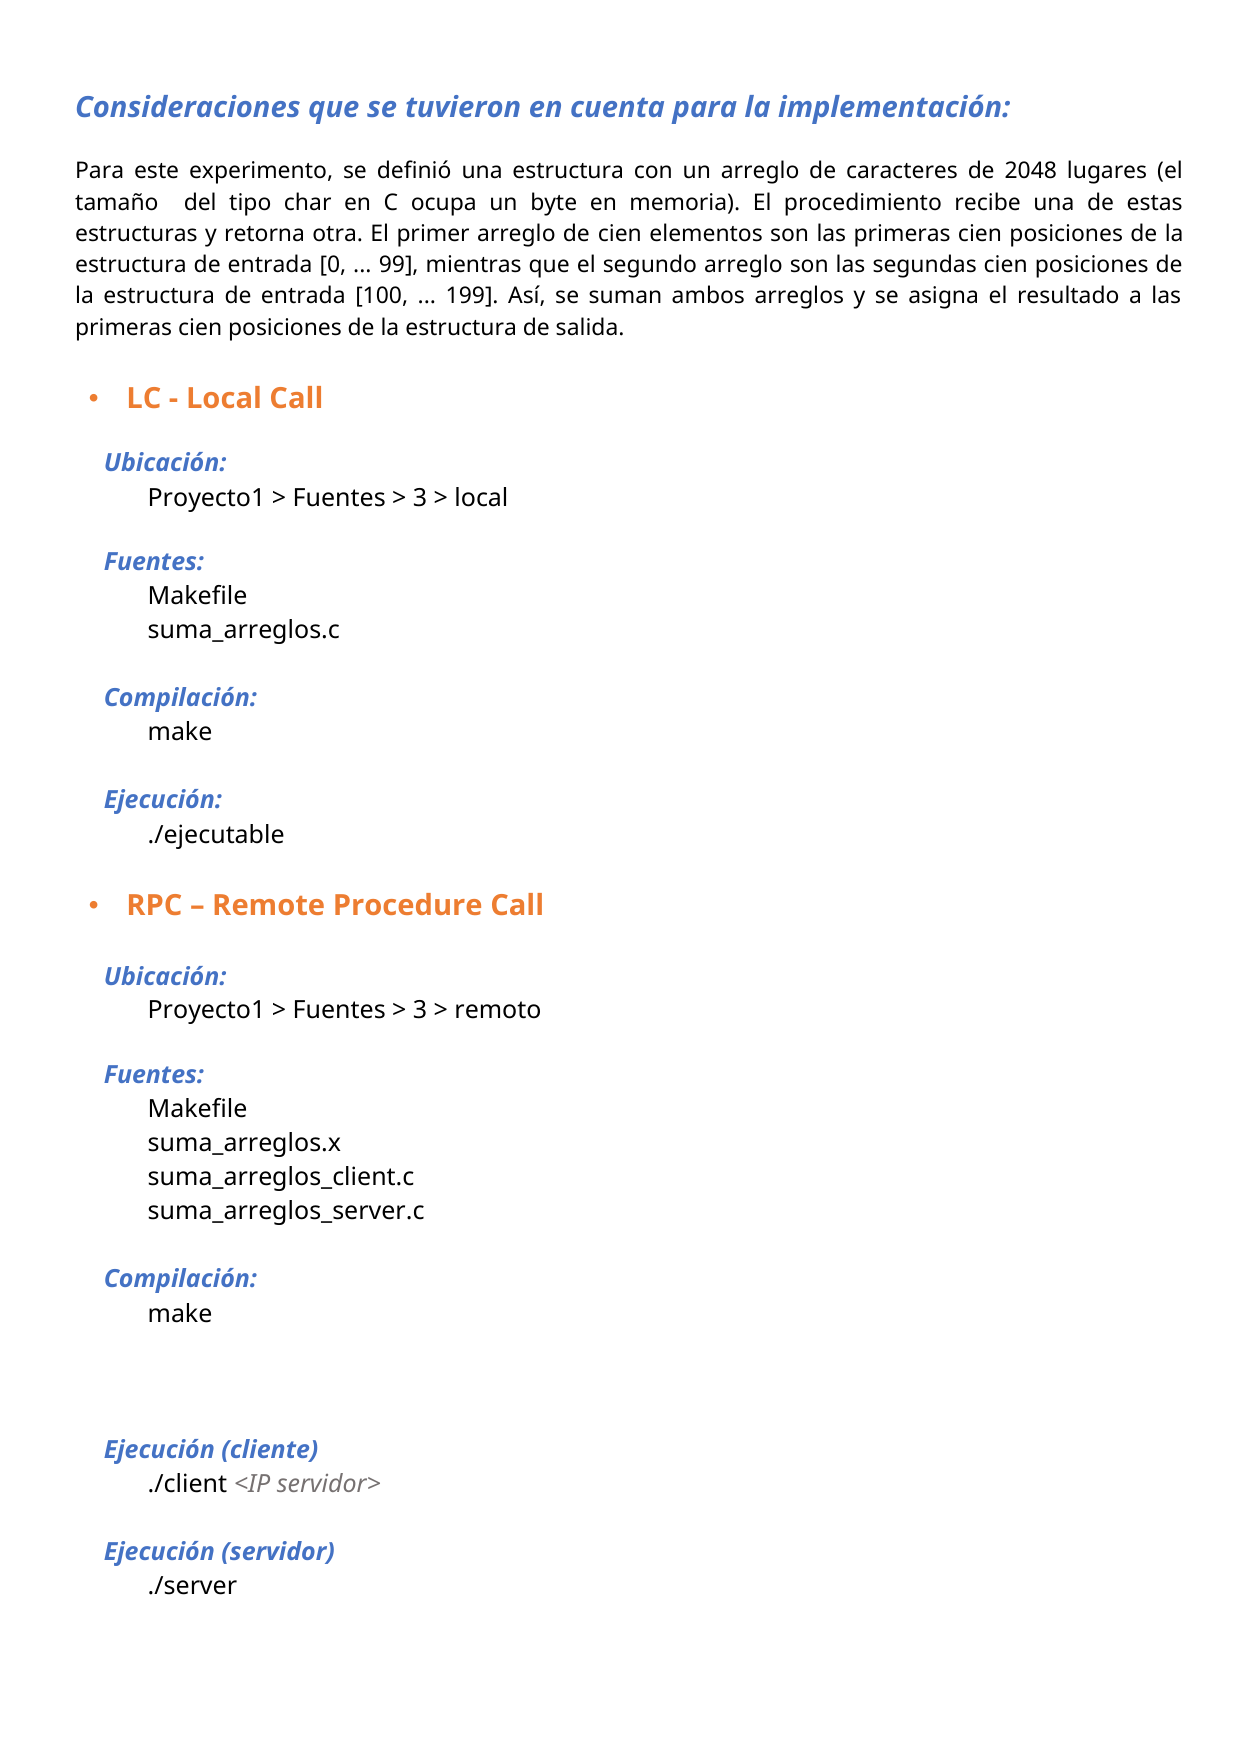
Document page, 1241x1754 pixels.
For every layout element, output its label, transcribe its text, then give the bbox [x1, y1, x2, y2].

text Ubicación: [30, 445, 1182, 479]
text Compilación: [103, 680, 1182, 714]
text Ubicación: [30, 958, 1182, 992]
text Ejecución: [103, 782, 1182, 816]
text Ejecución (servidor) [103, 1534, 1182, 1568]
text ./server [103, 1568, 1182, 1602]
text Proyecto1 > Fuentes > 3 > local [30, 479, 1182, 513]
list RPC – Remote Procedure Call [89, 884, 1240, 924]
text Makefile [30, 1091, 1182, 1125]
text Fuentes: [30, 1057, 1182, 1091]
text suma_arreglos_server.c [103, 1193, 1182, 1227]
list LC - Local Call [89, 377, 1240, 417]
text Proyecto1 > Fuentes > 3 > remoto [30, 992, 1182, 1026]
text ./ejecutable [103, 816, 1182, 850]
text Makefile [30, 578, 1182, 612]
text Compilación: [103, 1261, 1182, 1295]
text suma_arreglos.x [103, 1125, 1182, 1159]
text Consideraciones que se tuvieron en cuenta para la implementación: [75, 87, 1184, 126]
text suma_arreglos_client.c [103, 1159, 1182, 1193]
text make [103, 1295, 1182, 1329]
text make [103, 714, 1182, 748]
text ./client <IP servidor> [103, 1466, 1182, 1499]
text Ejecución (cliente) [103, 1431, 1182, 1466]
text suma_arreglos.c [103, 612, 1182, 646]
text Para este experimento, se definió una estructura con un arreglo de caracteres de 2048 lugares (el tamaño del tipo char en C ocupa un byte en memoria). El procedimiento recibe una de estas estructuras y retorna otra. El primer arreglo de cien elementos son las primeras cien posiciones de la estructura de entrada [0, ... 99], mientras que el segundo arreglo son las segundas cien posiciones de la estructura de entrada [100, ... 199]. Así, se suman ambos arreglos y se asigna el resultado a las primeras cien posiciones de la estructura de salida. [75, 154, 1184, 342]
text Fuentes: [30, 544, 1182, 578]
